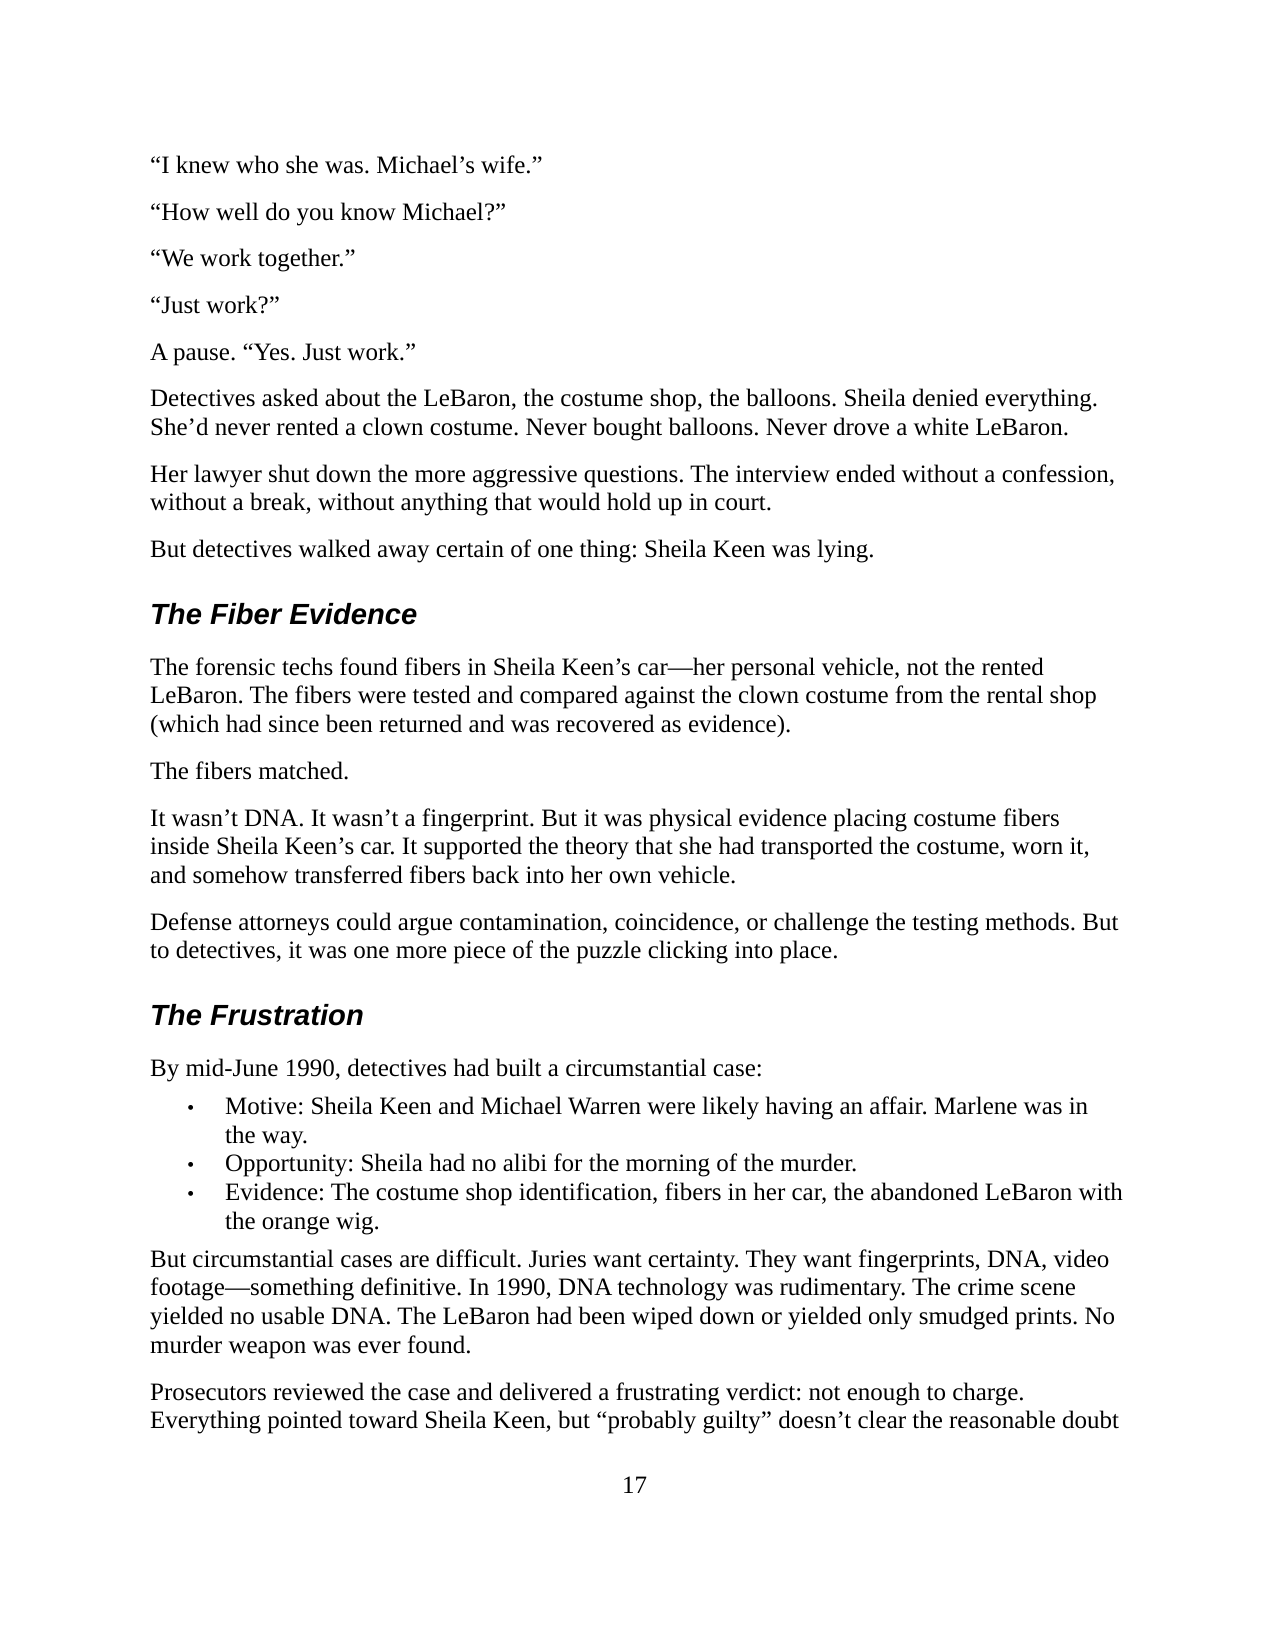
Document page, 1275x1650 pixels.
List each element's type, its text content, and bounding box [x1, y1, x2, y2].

text “Just work?” [150, 290, 1125, 319]
text The forensic techs found fibers in Sheila Keen’s car—her personal vehicle, not the rented LeBaron. The fibers were tested and compared against the clown costume from the rental shop (which had since been returned and was recovered as evidence). [150, 652, 1125, 738]
text Prosecutors reviewed the case and delivered a frustrating verdict: not enough to charge. Everything pointed toward Sheila Keen, but “probably guilty” doesn’t clear the reasonable doubt [150, 1377, 1125, 1434]
text Her lawyer shut down the more aggressive questions. The interview ended without a confession, without a break, without anything that would hold up in court. [150, 459, 1125, 516]
text It wasn’t DNA. It wasn’t a fingerprint. But it was physical evidence placing costume fibers inside Sheila Keen’s car. It supported the theory that she had transported the costume, worn it, and somehow transferred fibers back into her own vehicle. [150, 803, 1125, 889]
text “How well do you know Michael?” [150, 197, 1125, 225]
text The fibers matched. [150, 756, 1125, 785]
list Evidence: The costume shop identification, fibers in her car, the abandoned LeBaron with the orange wig. [187, 1177, 1125, 1235]
text Defense attorneys could argue contamination, coincidence, or challenge the testing methods. But to detectives, it was one more piece of the puzzle clicking into place. [150, 907, 1125, 964]
text By mid-June 1990, detectives had built a circumstantial case: [150, 1053, 1125, 1082]
text A pause. “Yes. Just work.” [150, 337, 1125, 365]
list Motive: Sheila Keen and Michael Warren were likely having an affair. Marlene was in the way. [187, 1091, 1125, 1148]
text But detectives walked away certain of one thing: Sheila Keen was lying. [150, 534, 1125, 563]
subtitle The Fiber Evidence [150, 597, 1125, 630]
text “I knew who she was. Michael’s wife.” [150, 150, 1125, 179]
text But circumstantial cases are difficult. Juries want certainty. They want fingerprints, DNA, video footage—something definitive. In 1990, DNA technology was rudimentary. The crime scene yielded no usable DNA. The LeBaron had been wiped down or yielded only smudged prints. No murder weapon was ever found. [150, 1244, 1125, 1359]
list Opportunity: Sheila had no alibi for the morning of the murder. [187, 1148, 1125, 1177]
text “We work together.” [150, 243, 1125, 272]
subtitle The Frustration [150, 998, 1125, 1032]
text Detectives asked about the LeBaron, the costume shop, the balloons. Sheila denied everything. She’d never rented a clown costume. Never bought balloons. Never drove a white LeBaron. [150, 383, 1125, 441]
